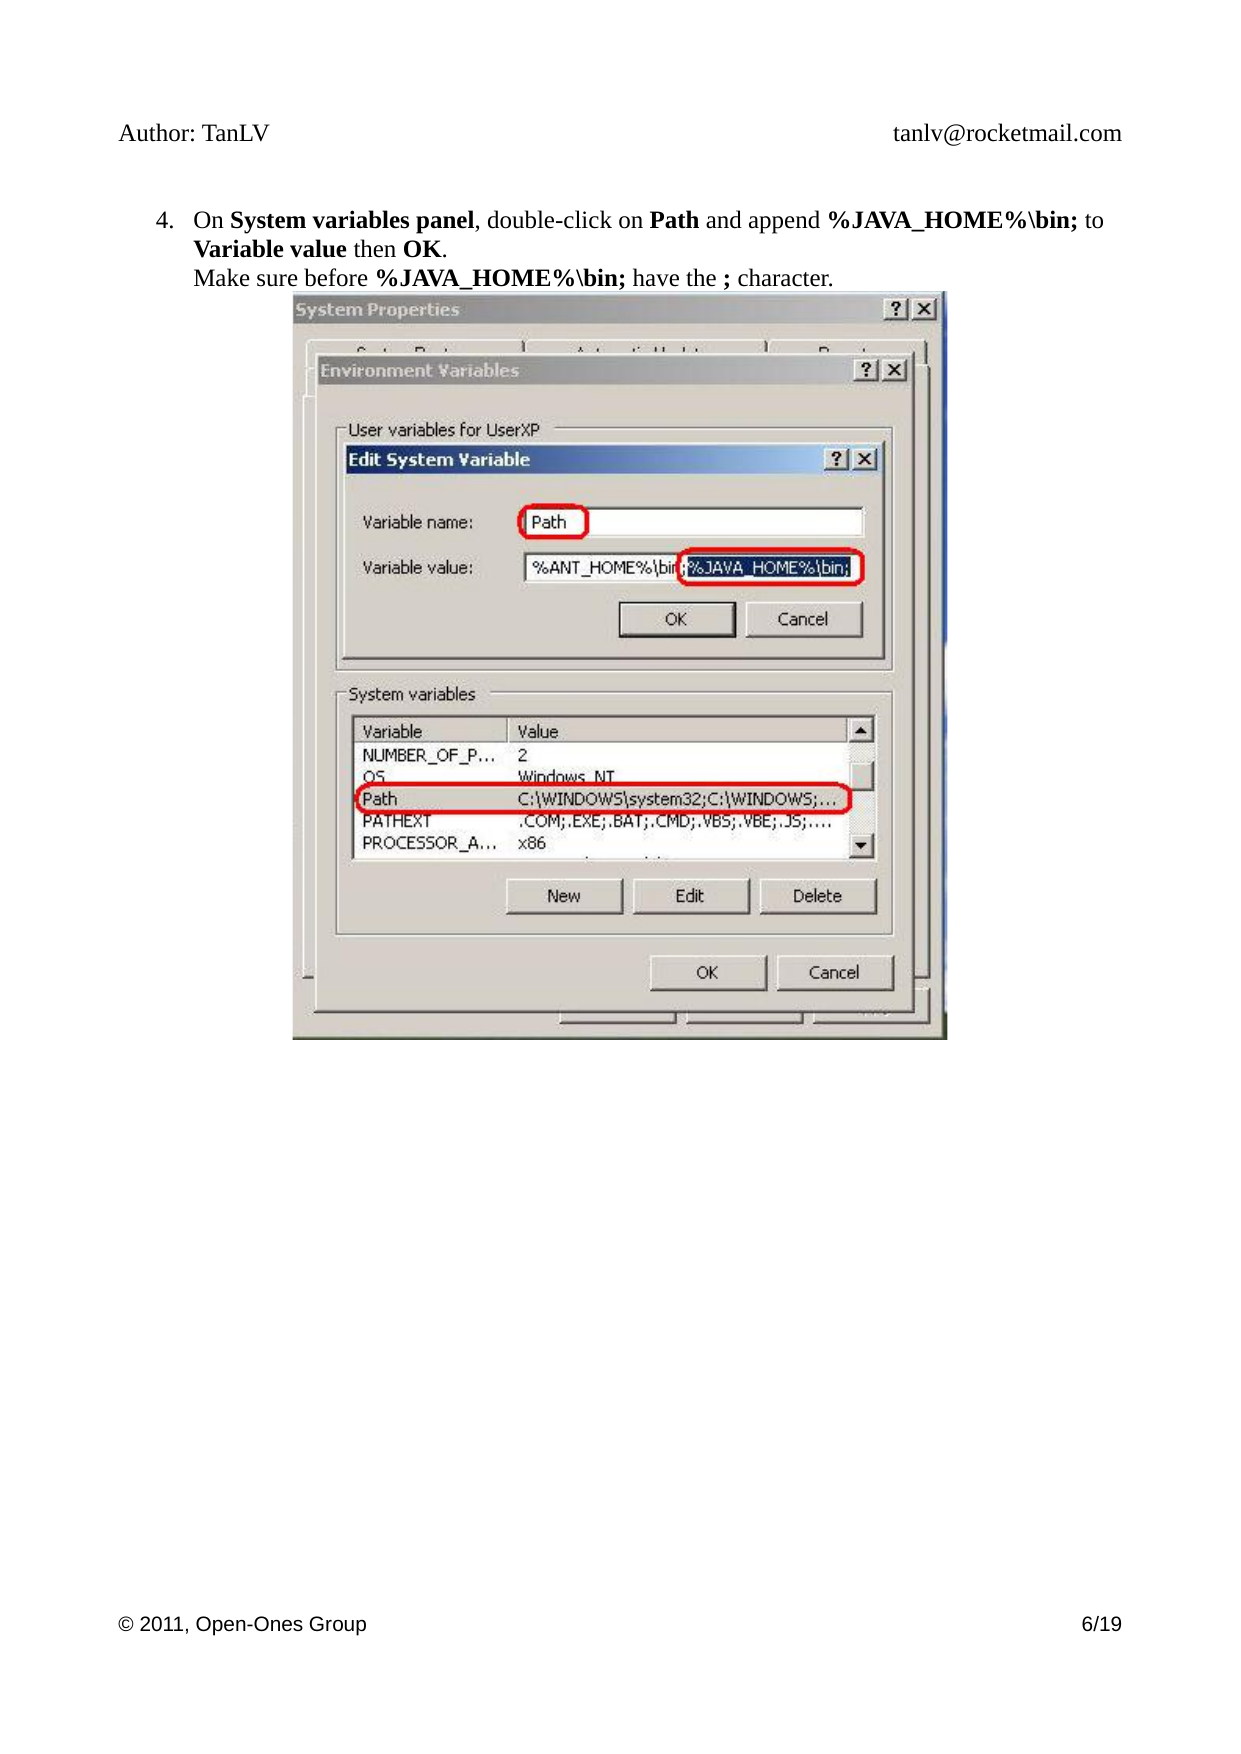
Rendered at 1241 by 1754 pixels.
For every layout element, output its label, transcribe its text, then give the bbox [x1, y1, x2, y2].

picture [292, 291, 948, 1040]
list Make sure before %JAVA_HOME%\bin; have the ; character. [156, 263, 1122, 291]
list On System variables panel, double-click on Path and append %JAVA_HOME%\bin; to Variable value then OK. [156, 205, 1122, 263]
